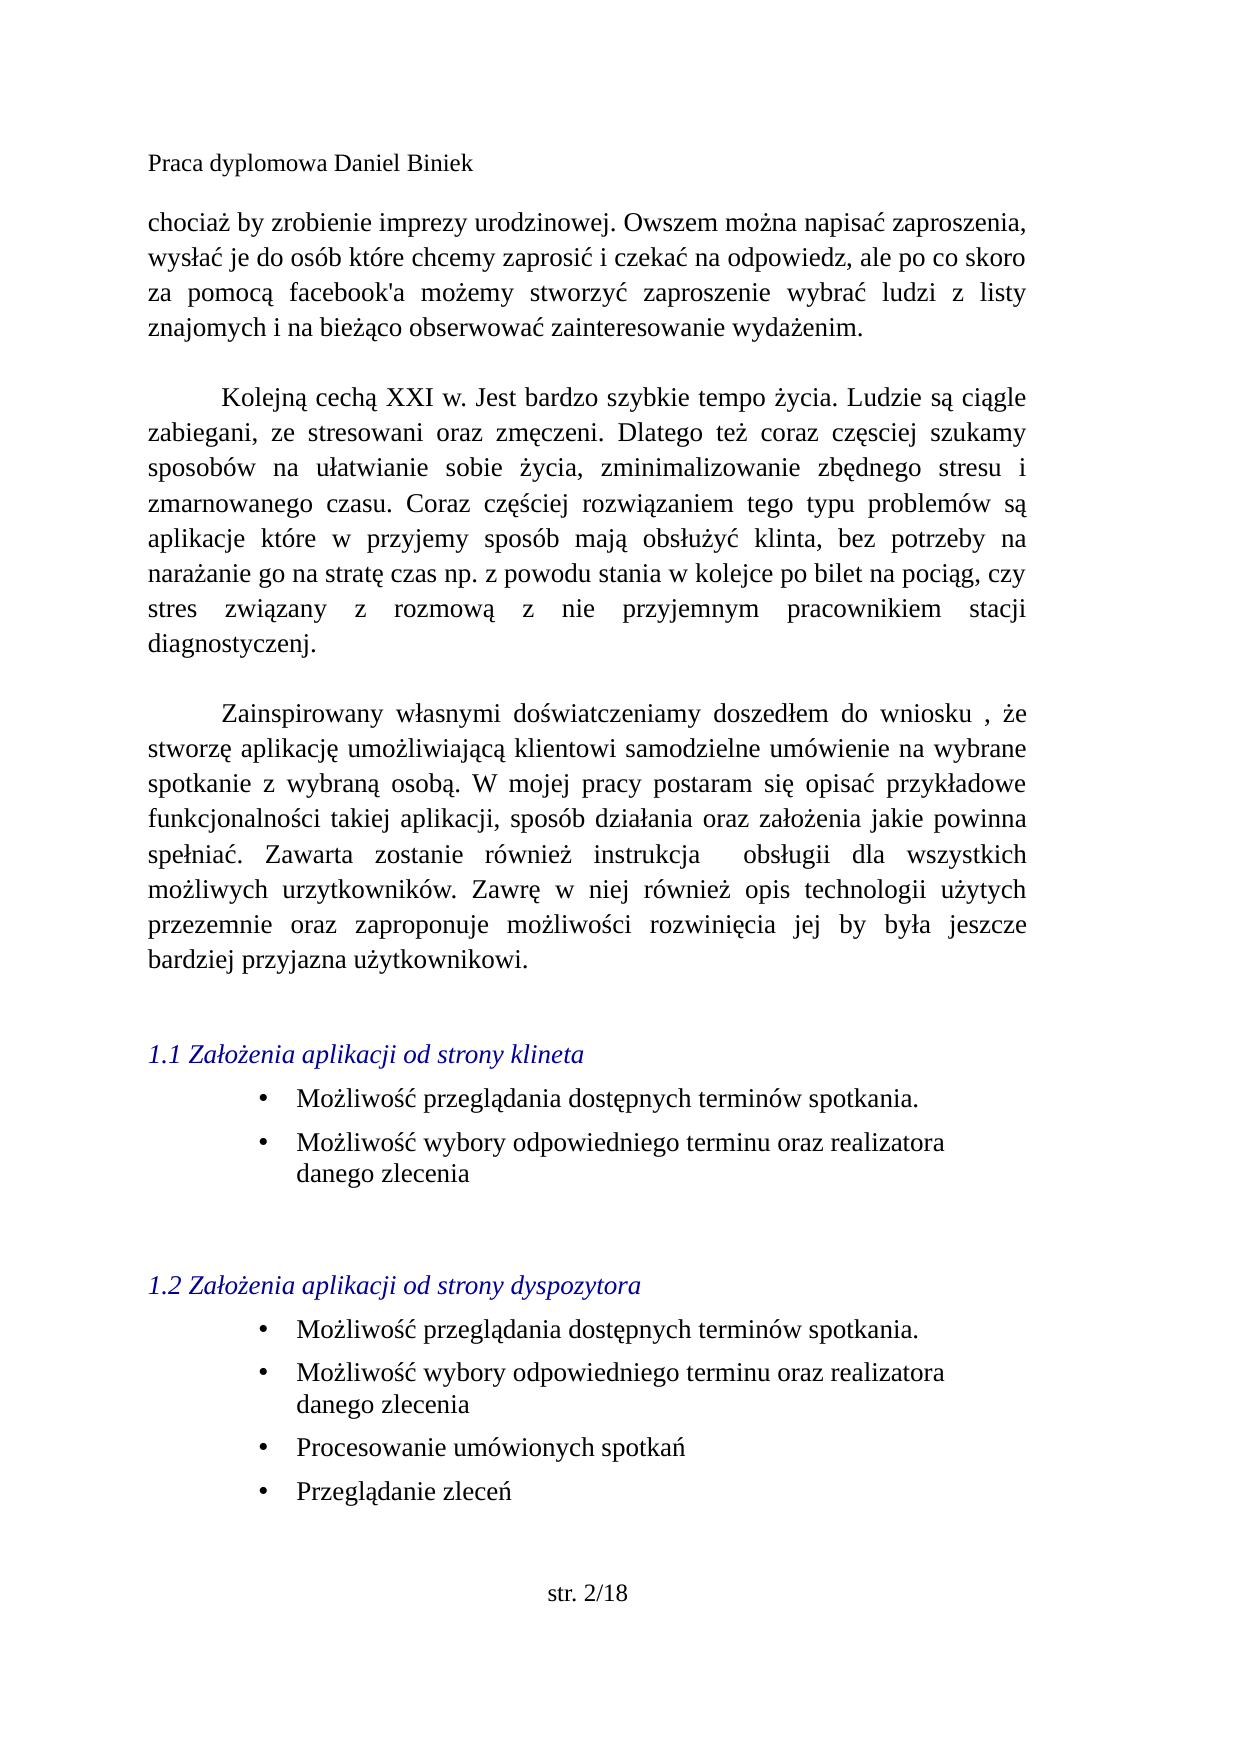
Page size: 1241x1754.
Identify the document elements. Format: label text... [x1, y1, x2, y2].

list Przeglądanie zleceń [259, 1475, 1028, 1506]
list Możliwość wybory odpowiedniego terminu oraz realizatora danego zlecenia [259, 1126, 1028, 1188]
list Możliwość przeglądania dostępnych terminów spotkania. [259, 1313, 1028, 1344]
list Procesowanie umówionych spotkań [259, 1431, 1028, 1463]
text chociaż by zrobienie imprezy urodzinowej. Owszem można napisać zaproszenia, wysłać je do osób które chcemy zaprosić i czekać na odpowiedz, ale po co skoro za pomocą facebook'a możemy stworzyć zaproszenie wybrać ludzi z listy znajomych i na bieżąco obserwować zainteresowanie wydażenim. [148, 206, 1028, 342]
text Kolejną cechą XXI w. Jest bardzo szybkie tempo życia. Ludzie są ciągle zabiegani, ze stresowani oraz zmęczeni. Dlatego też coraz częsciej szukamy sposobów na ułatwianie sobie życia, zminimalizowanie zbędnego stresu i zmarnowanego czasu. Coraz częściej rozwiązaniem tego typu problemów są aplikacje które w przyjemy sposób mają obsłużyć klinta, bez potrzeby na narażanie go na stratę czas np. z powodu stania w kolejce po bilet na pociąg, czy stres związany z rozmową z nie przyjemnym pracownikiem stacji diagnostyczenj. [148, 381, 1028, 658]
list Możliwość wybory odpowiedniego terminu oraz realizatora danego zlecenia [259, 1357, 1028, 1419]
list Możliwość przeglądania dostępnych terminów spotkania. [259, 1082, 1028, 1113]
subtitle 1.1 Założenia aplikacji od strony klineta [148, 1038, 1028, 1069]
subtitle 1.2 Założenia aplikacji od strony dyspozytora [148, 1269, 1028, 1300]
text Zainspirowany własnymi doświatczeniamy doszedłem do wniosku , że stworzę aplikację umożliwiającą klientowi samodzielne umówienie na wybrane spotkanie z wybraną osobą. W mojej pracy postaram się opisać przykładowe funkcjonalności takiej aplikacji, sposób działania oraz założenia jakie powinna spełniać. Zawarta zostanie również instrukcja obsługii dla wszystkich możliwych urzytkowników. Zawrę w niej również opis technologii użytych przezemnie oraz zaproponuje możliwości rozwinięcia jej by była jeszcze bardziej przyjazna użytkownikowi. [148, 697, 1028, 974]
